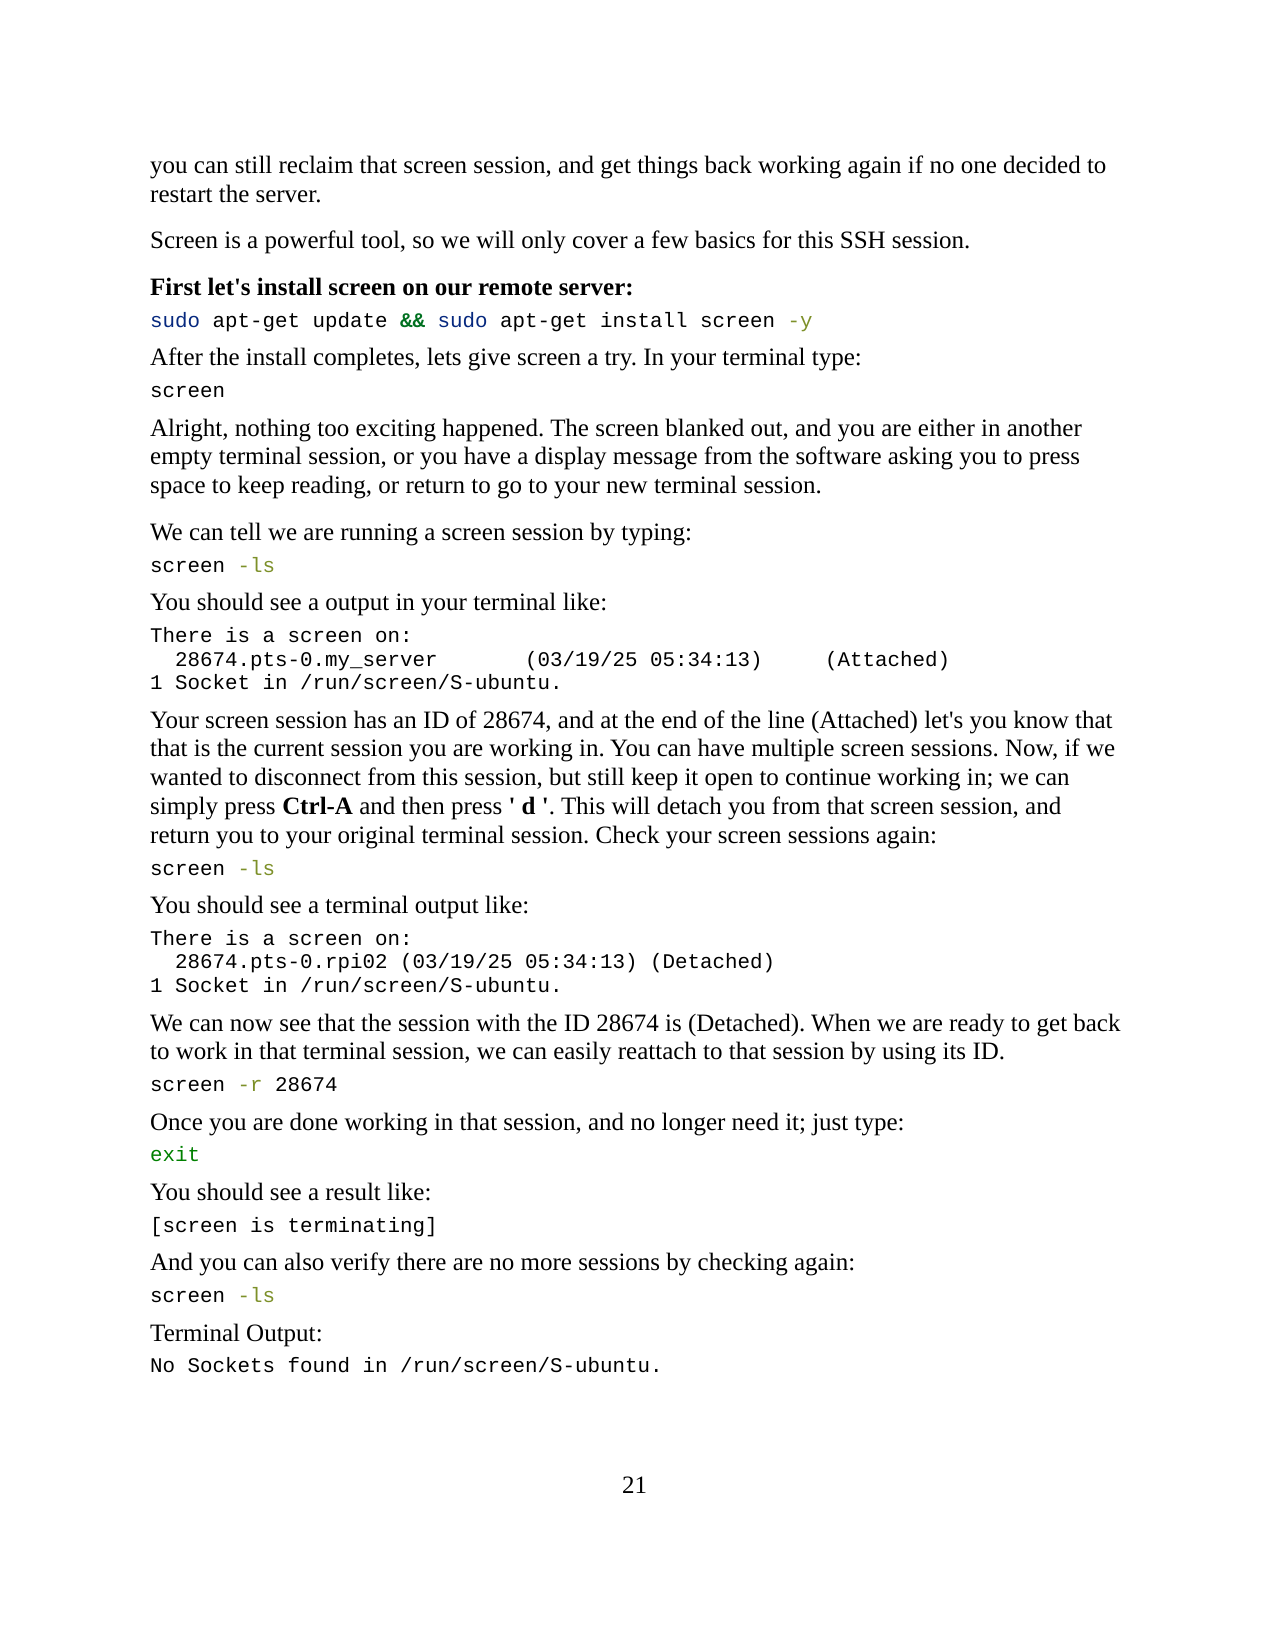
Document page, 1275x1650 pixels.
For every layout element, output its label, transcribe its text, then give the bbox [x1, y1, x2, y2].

text 1 Socket in /run/screen/S-ubuntu. [150, 975, 1125, 999]
text We can now see that the session with the ID 28674 is (Detached). When we are ready to get back to work in that terminal session, we can easily reattach to that session by using its ID. [150, 1008, 1125, 1065]
text There is a screen on: [150, 928, 1125, 951]
text There is a screen on: [150, 625, 1125, 648]
text 1 Socket in /run/screen/S-ubuntu. [150, 672, 1125, 696]
text screen -ls [150, 554, 1125, 578]
text We can tell we are running a screen session by typing: [150, 517, 1125, 546]
text 28674.pts-0.rpi02 (03/19/25 05:34:13) (Detached) [150, 951, 1125, 975]
text You should see a result like: [150, 1177, 1125, 1206]
text You should see a output in your terminal like: [150, 587, 1125, 616]
text Once you are done working in that session, and no longer need it; just type: [150, 1107, 1125, 1136]
text Screen is a powerful tool, so we will only cover a few basics for this SSH session. [150, 225, 1125, 254]
text You should see a terminal output like: [150, 890, 1125, 919]
text First let's install screen on our remote server: [150, 272, 1125, 301]
text screen -ls [150, 857, 1125, 881]
text screen [150, 380, 1125, 404]
text Terminal Output: [150, 1318, 1125, 1346]
text And you can also verify there are no more sessions by checking again: [150, 1247, 1125, 1276]
text Alright, nothing too exciting happened. The screen blanked out, and you are either in another empty terminal session, or you have a display message from the software asking you to press space to keep reading, or return to go to your new terminal session. [150, 413, 1125, 499]
text 28674.pts-0.my_server (03/19/25 05:34:13) (Attached) [150, 648, 1125, 672]
text Your screen session has an ID of 28674, and at the end of the line (Attached) let's you know that that is the current session you are working in. You can have multiple screen sessions. Now, if we wanted to disconnect from this session, but still keep it open to continue working in; we can simply press Ctrl-A and then press ' d '. This will detach you from that screen session, and return you to your original terminal session. Check your screen sessions again: [150, 705, 1125, 848]
text screen -ls [150, 1285, 1125, 1309]
text you can still reclaim that screen session, and get things back working again if no one decided to restart the server. [150, 150, 1125, 207]
text No Sockets found in /run/screen/S-ubuntu. [150, 1355, 1125, 1379]
text After the install completes, lets give screen a try. In your terminal type: [150, 342, 1125, 371]
text screen -r 28674 [150, 1074, 1125, 1098]
text exit [150, 1144, 1125, 1168]
text sudo apt-get update && sudo apt-get install screen -y [150, 310, 1125, 333]
text [screen is terminating] [150, 1215, 1125, 1238]
